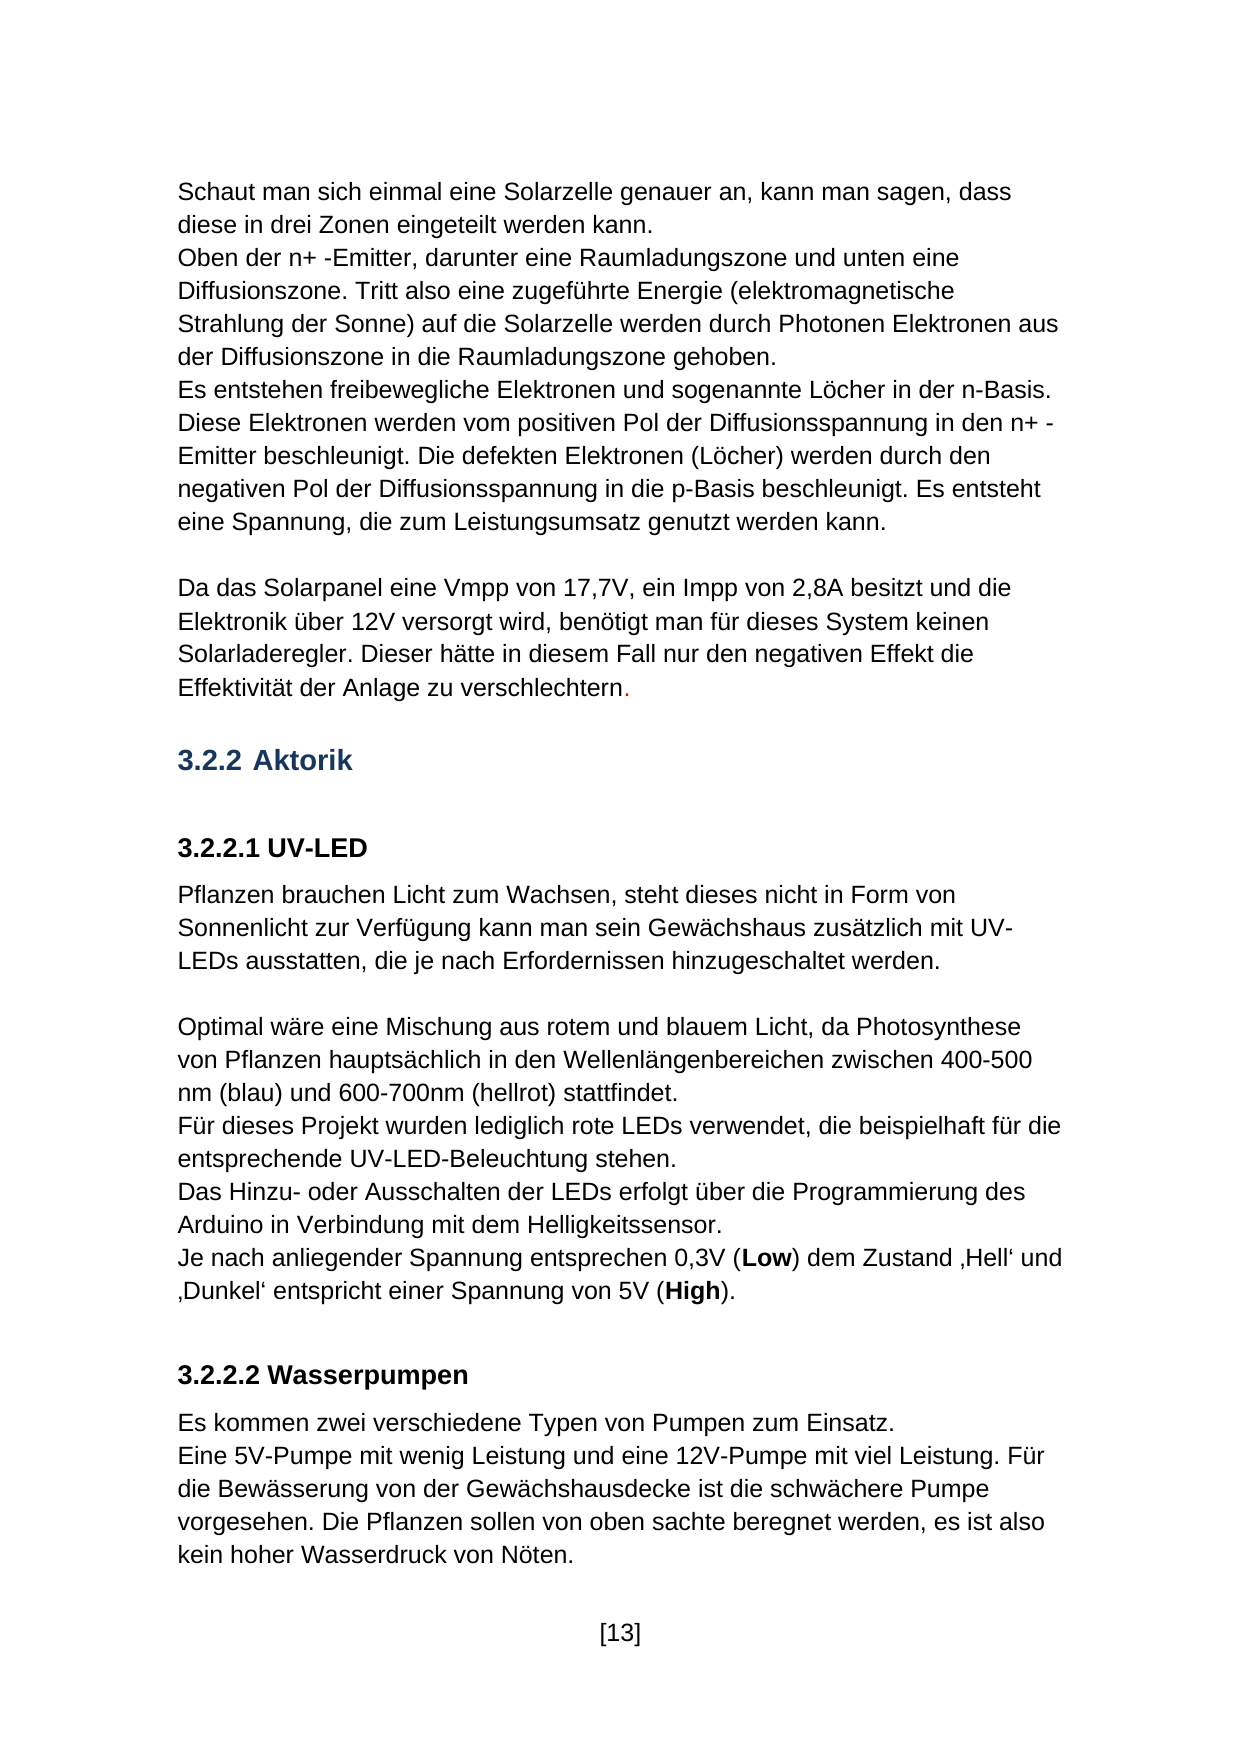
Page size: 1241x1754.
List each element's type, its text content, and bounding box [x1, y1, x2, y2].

text Da das Solarpanel eine Vmpp von 17,7V, ein Impp von 2,8A besitzt und die Elektronik über 12V versorgt wird, benötigt man für dieses System keinen Solarladeregler. Dieser hätte in diesem Fall nur den negativen Effekt die Effektivität der Anlage zu verschlechtern. [177, 573, 1063, 701]
text Oben der n+ -Emitter, darunter eine Raumladungszone und unten eine Diffusionszone. Tritt also eine zugeführte Energie (elektromagnetische Strahlung der Sonne) auf die Solarzelle werden durch Photonen Elektronen aus der Diffusionszone in die Raumladungszone gehoben. [177, 243, 1063, 371]
text Pflanzen brauchen Licht zum Wachsen, steht dieses nicht in Form von Sonnenlicht zur Verfügung kann man sein Gewächshaus zusätzlich mit UV-LEDs ausstatten, die je nach Erfordernissen hinzugeschaltet werden. [177, 880, 1063, 975]
text Eine 5V-Pumpe mit wenig Leistung und eine 12V-Pumpe mit viel Leistung. Für die Bewässerung von der Gewächshausdecke ist die schwächere Pumpe vorgesehen. Die Pflanzen sollen von oben sachte beregnet werden, es ist also kein hoher Wasserdruck von Nöten. [177, 1441, 1063, 1568]
subtitle Wasserpumpen [177, 1359, 1063, 1391]
subtitle Aktorik [177, 743, 1063, 777]
text Es kommen zwei verschiedene Typen von Pumpen zum Einsatz. [177, 1408, 1063, 1436]
text Je nach anliegender Spannung entsprechen 0,3V (Low) dem Zustand ‚Hell‘ und ‚Dunkel‘ entspricht einer Spannung von 5V (High). [177, 1243, 1063, 1305]
text Für dieses Projekt wurden lediglich rote LEDs verwendet, die beispielhaft für die entsprechende UV-LED-Beleuchtung stehen. [177, 1111, 1063, 1173]
subtitle UV-LED [177, 832, 1063, 863]
text Optimal wäre eine Mischung aus rotem und blauem Licht, da Photosynthese von Pflanzen hauptsächlich in den Wellenlängenbereichen zwischen 400-500 nm (blau) und 600-700nm (hellrot) stattfindet. [177, 1012, 1063, 1107]
text Schaut man sich einmal eine Solarzelle genauer an, kann man sagen, dass diese in drei Zonen eingeteilt werden kann. [177, 177, 1063, 239]
text Diese Elektronen werden vom positiven Pol der Diffusionsspannung in den n+ -Emitter beschleunigt. Die defekten Elektronen (Löcher) werden durch den negativen Pol der Diffusionsspannung in die p-Basis beschleunigt. Es entsteht eine Spannung, die zum Leistungsumsatz genutzt werden kann. [177, 408, 1063, 536]
text Es entstehen freibewegliche Elektronen und sogenannte Löcher in der n-Basis. [177, 375, 1063, 404]
text Das Hinzu- oder Ausschalten der LEDs erfolgt über die Programmierung des Arduino in Verbindung mit dem Helligkeitssensor. [177, 1177, 1063, 1239]
